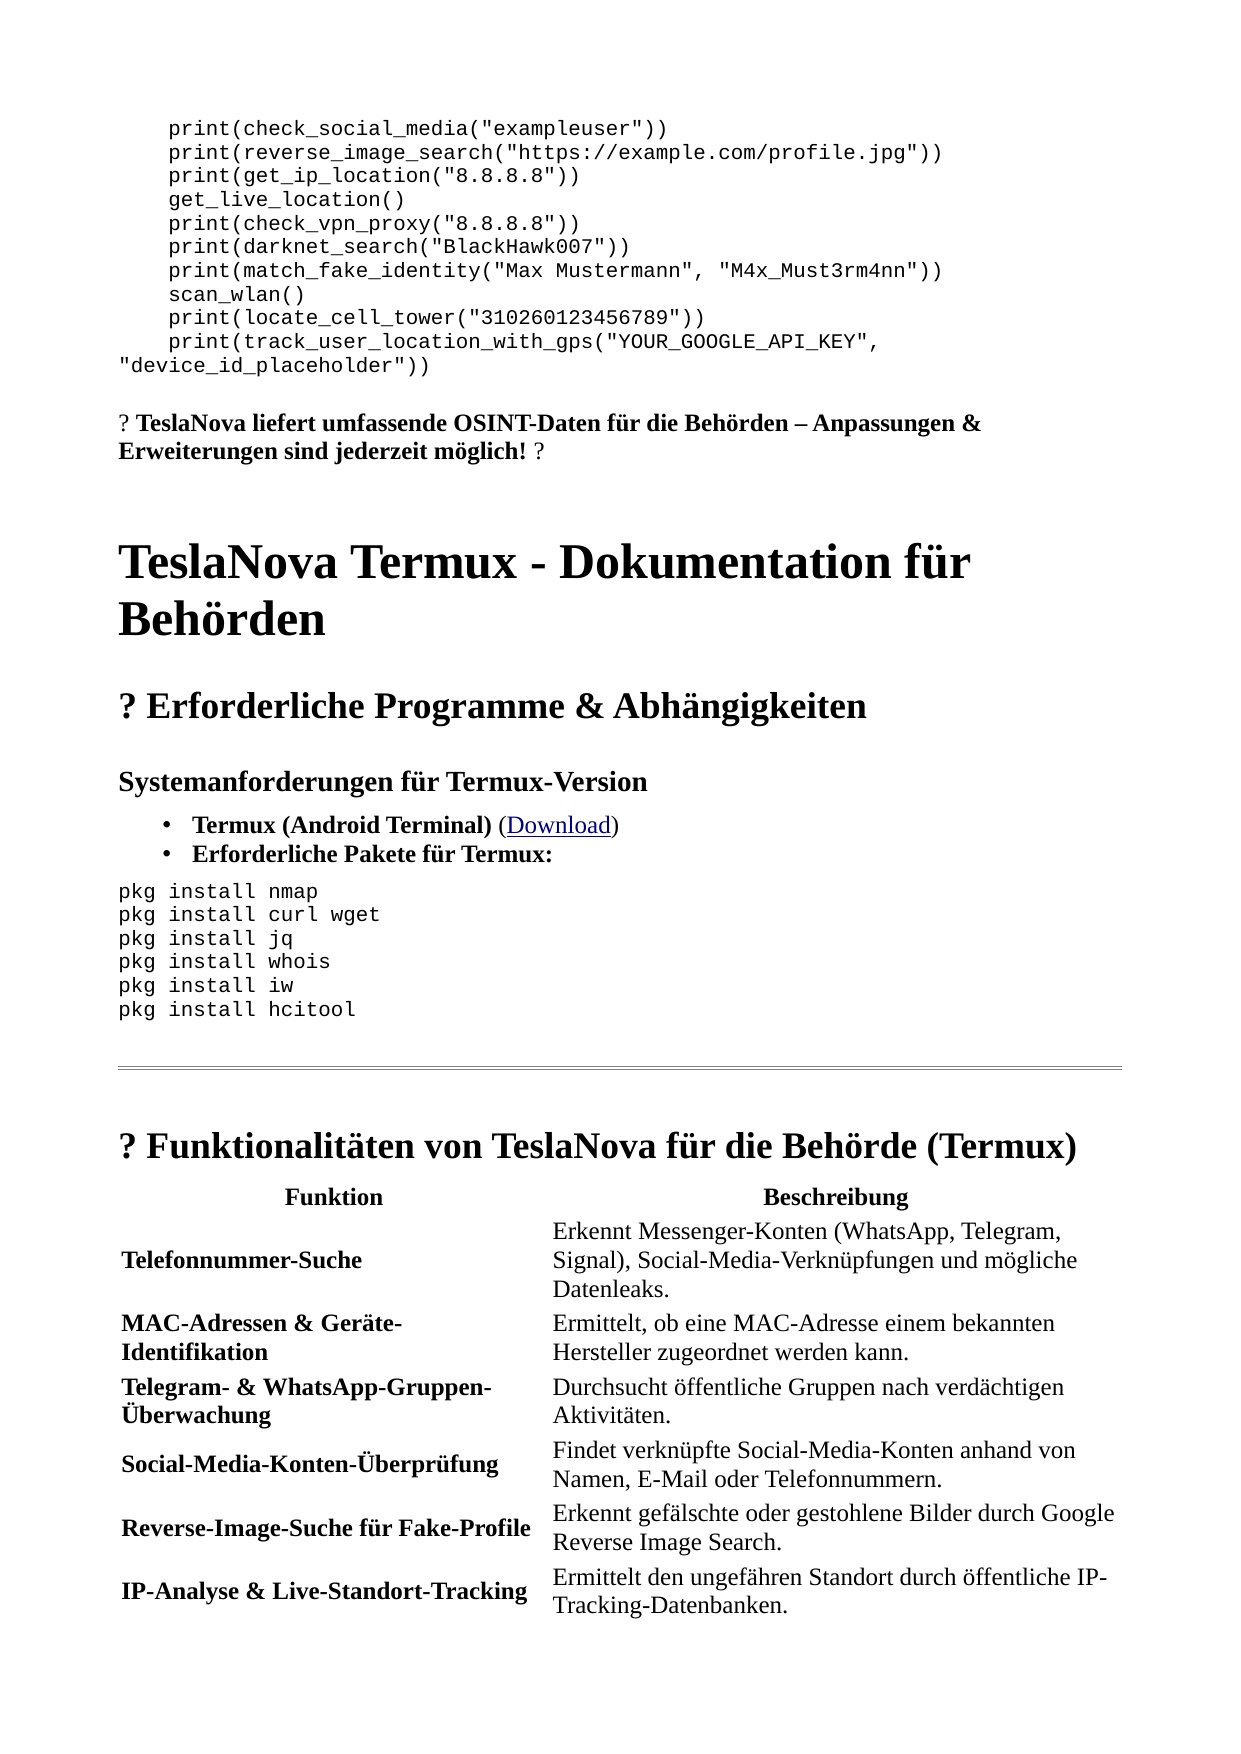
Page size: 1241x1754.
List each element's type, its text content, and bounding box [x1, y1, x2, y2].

table_cell Erkennt Messenger-Konten (WhatsApp, Telegram, Signal), Social-Media-Verknüpfungen und mögliche Datenleaks. [550, 1213, 1122, 1305]
table_cell Durchsucht öffentliche Gruppen nach verdächtigen Aktivitäten. [550, 1369, 1122, 1432]
text print(reverse_image_search("https://example.com/profile.jpg")) [118, 142, 1122, 165]
text scan_wlan() [118, 284, 1122, 307]
subtitle TeslaNova Termux - Dokumentation für Behörden [118, 531, 1122, 646]
text pkg install nmap [118, 881, 1122, 904]
subtitle ? Erforderliche Programme & Abhängigkeiten [118, 684, 1122, 727]
table_cell Erkennt gefälschte oder gestohlene Bilder durch Google Reverse Image Search. [550, 1495, 1122, 1559]
text print(check_social_media("exampleuser")) [118, 118, 1122, 142]
text print(get_ip_location("8.8.8.8")) [118, 165, 1122, 189]
text print(darknet_search("BlackHawk007")) [118, 236, 1122, 260]
text pkg install jq [118, 928, 1122, 952]
text print(track_user_location_with_gps("YOUR_GOOGLE_API_KEY", "device_id_placeholder")) [118, 331, 1122, 378]
subtitle ? Funktionalitäten von TeslaNova für die Behörde (Termux) [118, 1123, 1122, 1166]
table_cell Telefonnummer-Suche [118, 1213, 549, 1305]
table_cell Ermittelt, ob eine MAC-Adresse einem bekannten Hersteller zugeordnet werden kann. [550, 1305, 1122, 1369]
text pkg install curl wget [118, 904, 1122, 928]
table_cell Ermittelt den ungefähren Standort durch öffentliche IP-Tracking-Datenbanken. [550, 1559, 1122, 1622]
text print(check_vpn_proxy("8.8.8.8")) [118, 213, 1122, 236]
text get_live_location() [118, 189, 1122, 213]
text pkg install iw [118, 975, 1122, 999]
table_cell IP-Analyse & Live-Standort-Tracking [118, 1559, 549, 1622]
table_header Beschreibung [550, 1179, 1122, 1213]
table_cell MAC-Adressen & Geräte-Identifikation [118, 1305, 549, 1369]
text pkg install whois [118, 952, 1122, 975]
table_cell Findet verknüpfte Social-Media-Konten anhand von Namen, E-Mail oder Telefonnummern. [550, 1432, 1122, 1495]
subtitle Systemanforderungen für Termux-Version [118, 764, 1122, 798]
text pkg install hcitool [118, 999, 1122, 1022]
text print(match_fake_identity("Max Mustermann", "M4x_Must3rm4nn")) [118, 260, 1122, 284]
table_cell Reverse-Image-Suche für Fake-Profile [118, 1495, 549, 1559]
table_header Funktion [118, 1179, 549, 1213]
table_cell Telegram- & WhatsApp-Gruppen-Überwachung [118, 1369, 549, 1432]
list Termux (Android Terminal) (Download) [162, 811, 1122, 839]
text ? TeslaNova liefert umfassende OSINT-Daten für die Behörden – Anpassungen & Erweiterungen sind jederzeit möglich! ? [118, 408, 1122, 465]
text print(locate_cell_tower("310260123456789")) [118, 307, 1122, 331]
list Erforderliche Pakete für Termux: [162, 839, 1122, 868]
table_cell Social-Media-Konten-Überprüfung [118, 1432, 549, 1495]
